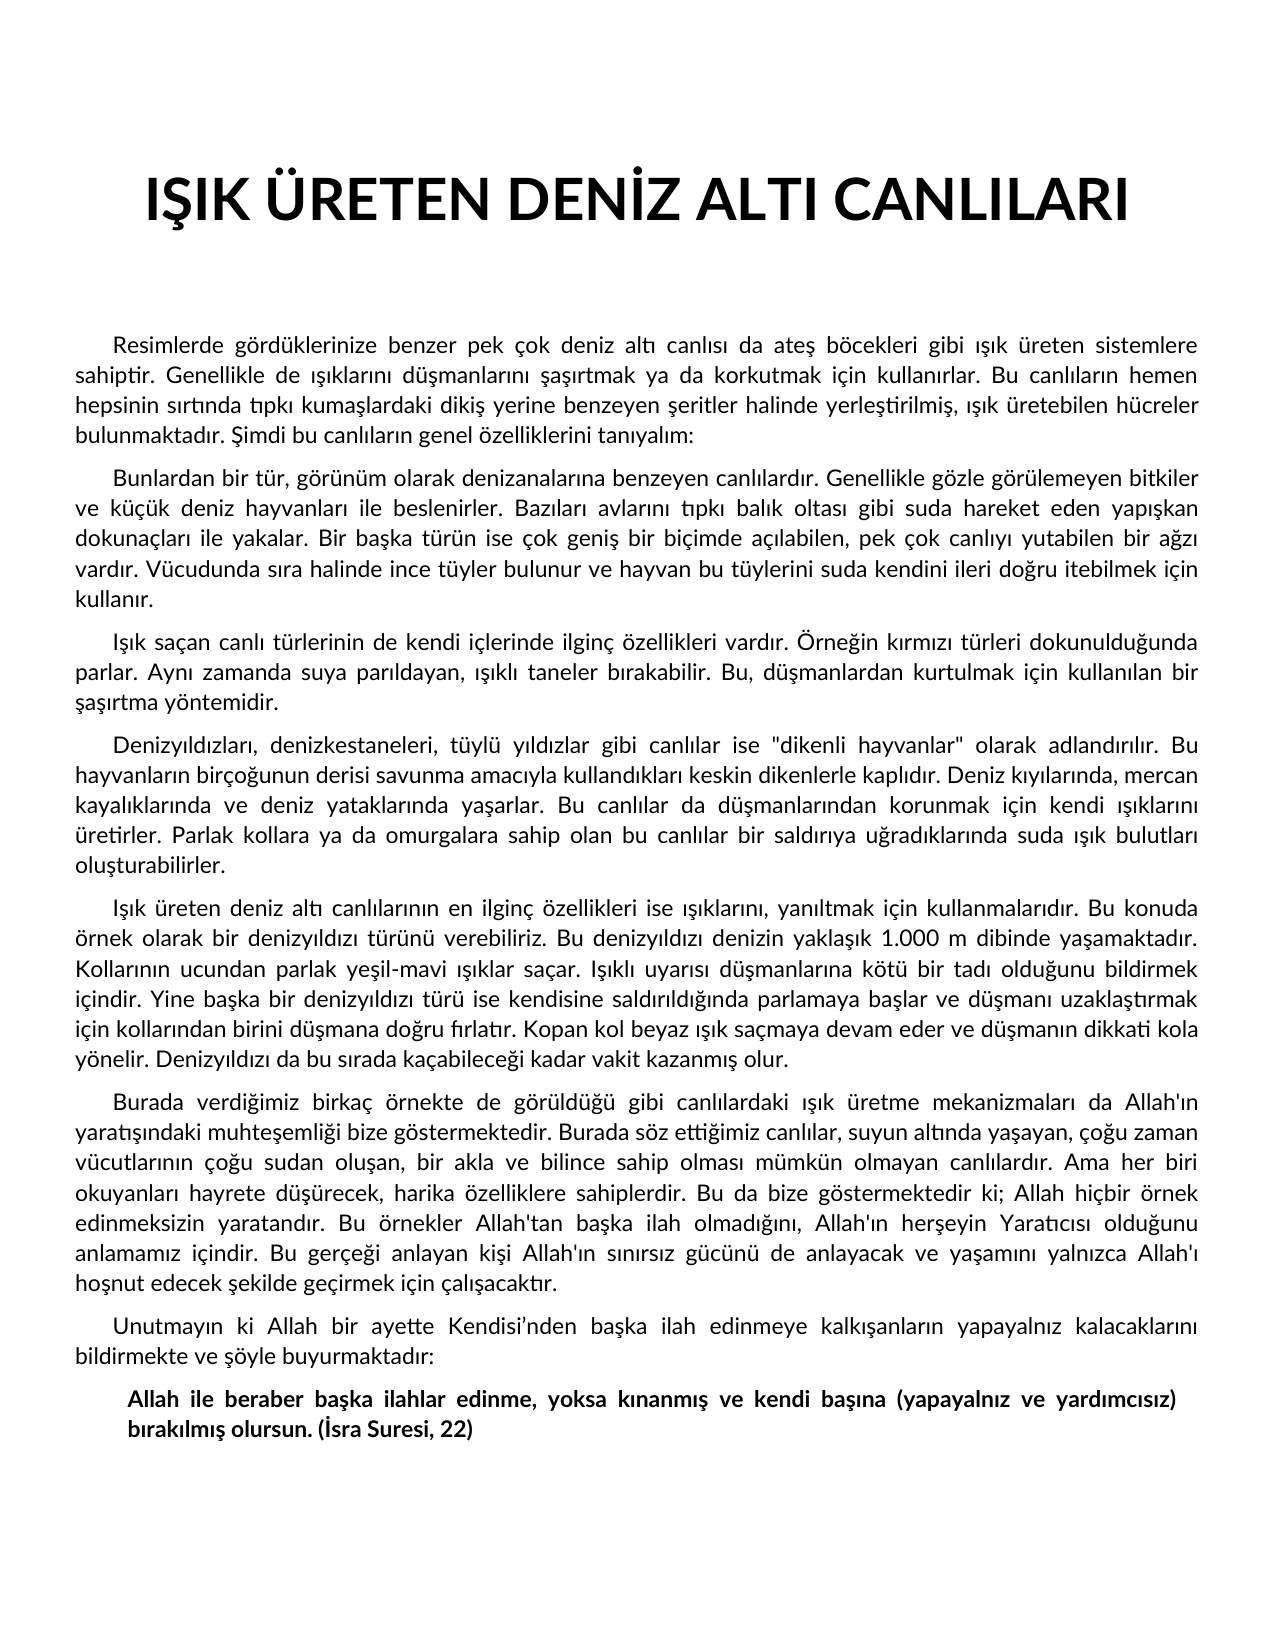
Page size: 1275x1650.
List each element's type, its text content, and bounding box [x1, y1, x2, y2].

text Burada verdiğimiz birkaç örnekte de görüldüğü gibi canlılardaki ışık üretme mekanizmaları da Allah'ın yaratışındaki muhteşemliği bize göstermektedir. Burada söz ettiğimiz canlılar, suyun altında yaşayan, çoğu zaman vücutlarının çoğu sudan oluşan, bir akla ve bilince sahip olması mümkün olmayan canlılardır. Ama her biri okuyanları hayrete düşürecek, harika özelliklere sahiplerdir. Bu da bize göstermektedir ki; Allah hiçbir örnek edinmeksizin yaratandır. Bu örnekler Allah'tan başka ilah olmadığını, Allah'ın herşeyin Yaratıcısı olduğunu anlamamız içindir. Bu gerçeği anlayan kişi Allah'ın sınırsız gücünü de anlayacak ve yaşamını yalnızca Allah'ı hoşnut edecek şekilde geçirmek için çalışacaktır. [75, 1088, 1200, 1296]
text Işık üreten deniz altı canlılarının en ilginç özellikleri ise ışıklarını, yanıltmak için kullanmalarıdır. Bu konuda örnek olarak bir denizyıldızı türünü verebiliriz. Bu denizyıldızı denizin yaklaşık 1.000 m dibinde yaşamaktadır. Kollarının ucundan parlak yeşil-mavi ışıklar saçar. Işıklı uyarısı düşmanlarına kötü bir tadı olduğunu bildirmek içindir. Yine başka bir denizyıldızı türü ise kendisine saldırıldığında parlamaya başlar ve düşmanı uzaklaştırmak için kollarından birini düşmana doğru fırlatır. Kopan kol beyaz ışık saçmaya devam eder ve düşmanın dikkati kola yönelir. Denizyıldızı da bu sırada kaçabileceği kadar vakit kazanmış olur. [75, 894, 1200, 1072]
text Işık saçan canlı türlerinin de kendi içlerinde ilginç özellikleri vardır. Örneğin kırmızı türleri dokunulduğunda parlar. Aynı zamanda suya parıldayan, ışıklı taneler bırakabilir. Bu, düşmanlardan kurtulmak için kullanılan bir şaşırtma yöntemidir. [75, 627, 1200, 715]
subtitle IŞIK ÜRETEN DENİZ ALTI CANLILARI [75, 162, 1200, 232]
text Unutmayın ki Allah bir ayette Kendisi’nden başka ilah edinmeye kalkışanların yapayalnız kalacaklarını bildirmekte ve şöyle buyurmaktadır: [75, 1312, 1200, 1369]
text Denizyıldızları, denizkestaneleri, tüylü yıldızlar gibi canlılar ise "dikenli hayvanlar" olarak adlandırılır. Bu hayvanların birçoğunun derisi savunma amacıyla kullandıkları keskin dikenlerle kaplıdır. Deniz kıyılarında, mercan kayalıklarında ve deniz yataklarında yaşarlar. Bu canlılar da düşmanlarından korunmak için kendi ışıklarını üretirler. Parlak kollara ya da omurgalara sahip olan bu canlılar bir saldırıya uğradıklarında suda ışık bulutları oluşturabilirler. [75, 730, 1200, 879]
text Resimlerde gördüklerinize benzer pek çok deniz altı canlısı da ateş böcekleri gibi ışık üreten sistemlere sahiptir. Genellikle de ışıklarını düşmanlarını şaşırtmak ya da korkutmak için kullanırlar. Bu canlıların hemen hepsinin sırtında tıpkı kumaşlardaki dikiş yerine benzeyen şeritler halinde yerleştirilmiş, ışık üretebilen hücreler bulunmaktadır. Şimdi bu canlıların genel özelliklerini tanıyalım: [75, 330, 1200, 448]
text Allah ile beraber başka ilahlar edinme, yoksa kınanmış ve kendi başına (yapayalnız ve yardımcısız) bırakılmış olursun. (İsra Suresi, 22) [127, 1384, 1177, 1442]
text Bunlardan bir tür, görünüm olarak denizanalarına benzeyen canlılardır. Genellikle gözle görülemeyen bitkiler ve küçük deniz hayvanları ile beslenirler. Bazıları avlarını tıpkı balık oltası gibi suda hareket eden yapışkan dokunaçları ile yakalar. Bir başka türün ise çok geniş bir biçimde açılabilen, pek çok canlıyı yutabilen bir ağzı vardır. Vücudunda sıra halinde ince tüyler bulunur ve hayvan bu tüylerini suda kendini ileri doğru itebilmek için kullanır. [75, 464, 1200, 612]
